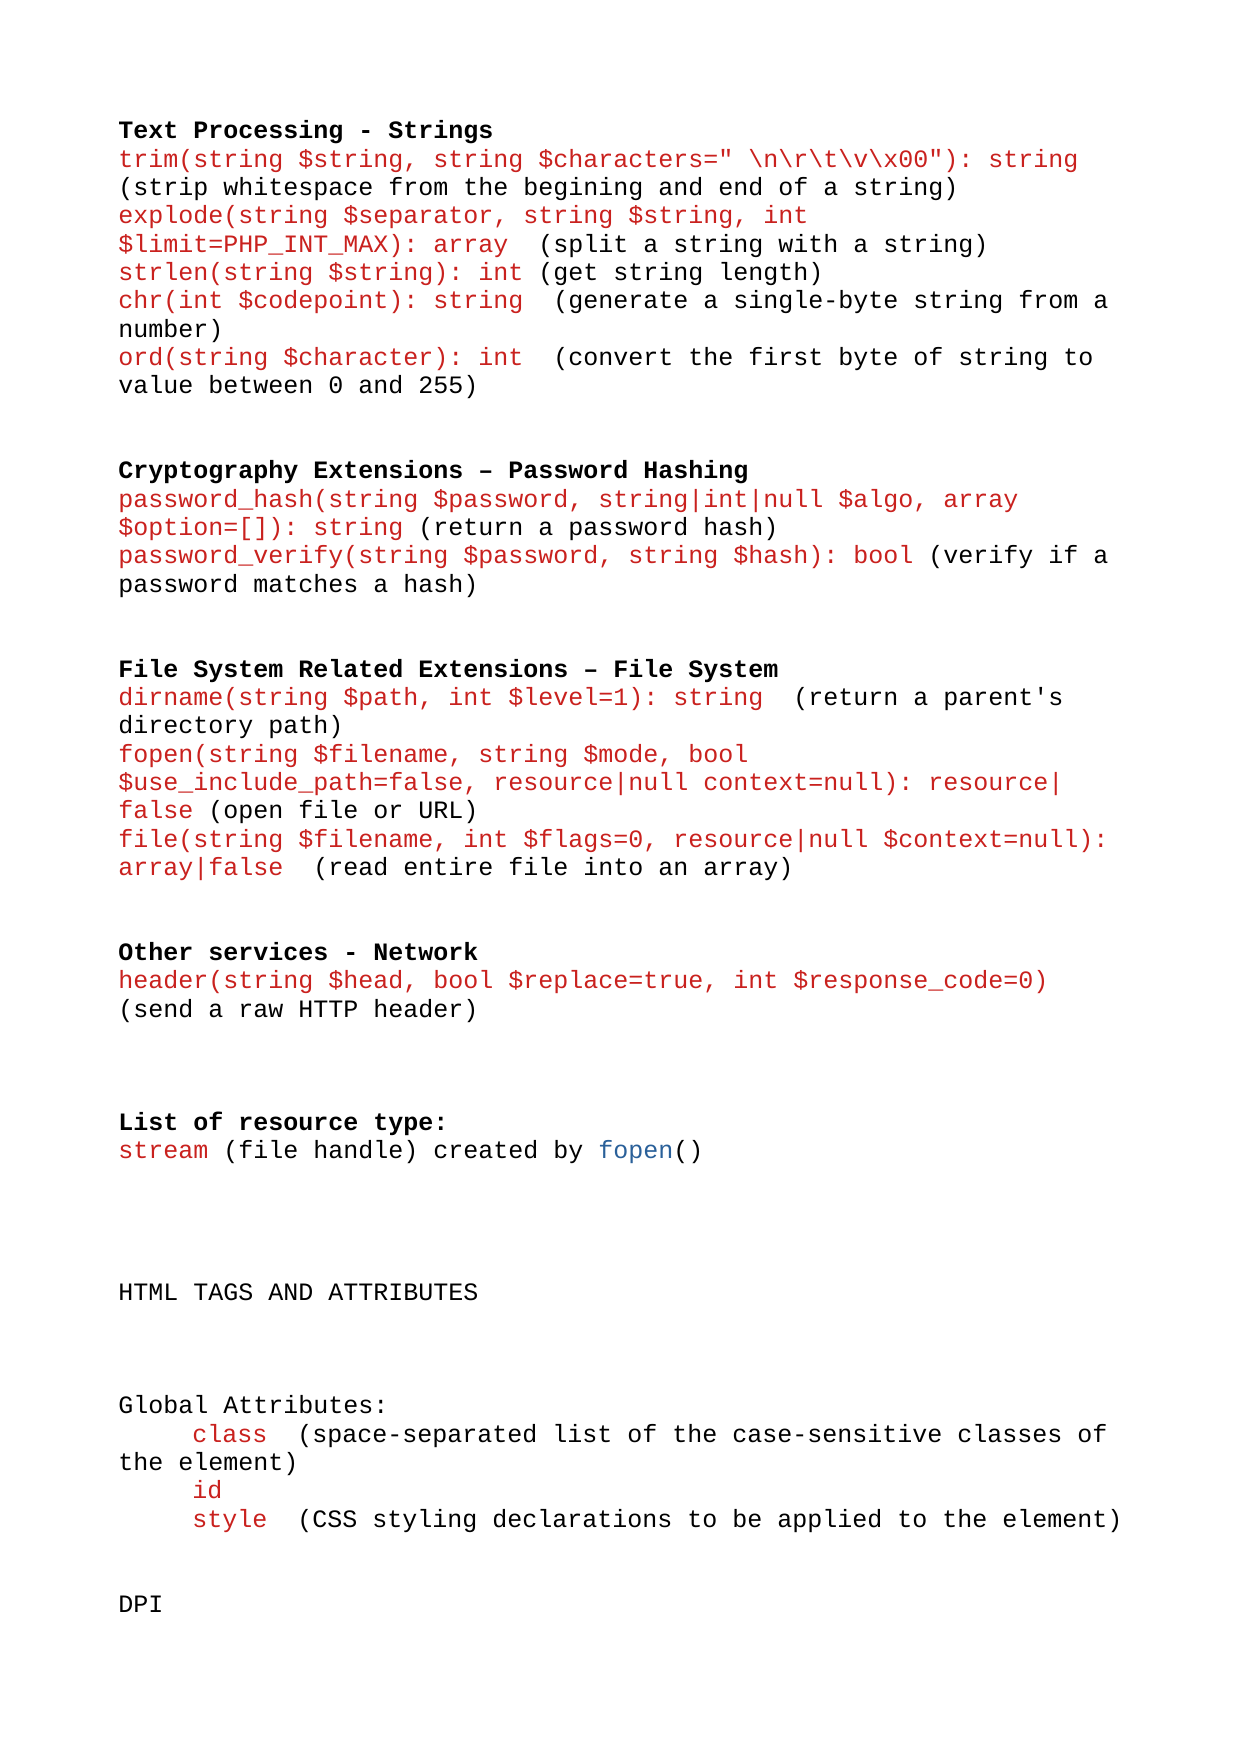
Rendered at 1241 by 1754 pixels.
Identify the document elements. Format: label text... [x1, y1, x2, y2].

text File System Related Extensions – File System [118, 656, 1122, 685]
text chr(int $codepoint): string (generate a single-byte string from a number) [118, 288, 1122, 345]
text Global Attributes: [118, 1393, 1122, 1421]
text file(string $filename, int $flags=0, resource|null $context=null): array|false (read entire file into an array) [118, 826, 1122, 883]
text fopen(string $filename, string $mode, bool $use_include_path=false, resource|null context=null): resource|false (open file or URL) [118, 741, 1122, 826]
text dirname(string $path, int $level=1): string (return a parent's directory path) [118, 685, 1122, 741]
text HTML TAGS AND ATTRIBUTES [118, 1280, 1122, 1308]
text style (CSS styling declarations to be applied to the element) [118, 1506, 1122, 1563]
text stream (file handle) created by fopen() [118, 1138, 1122, 1166]
text ord(string $character): int (convert the first byte of string to value between 0 and 255) [118, 345, 1122, 401]
text DPI [118, 1591, 1122, 1620]
text Cryptography Extensions – Password Hashing [118, 458, 1122, 486]
text password_hash(string $password, string|int|null $algo, array $option=[]): string (return a password hash) [118, 486, 1122, 543]
text password_verify(string $password, string $hash): bool (verify if a password matches a hash) [118, 543, 1122, 600]
text header(string $head, bool $replace=true, int $response_code=0) (send a raw HTTP header) [118, 968, 1122, 1025]
text trim(string $string, string $characters=" \n\r\t\v\x00"): string (strip whitespace from the begining and end of a string) [118, 146, 1122, 203]
text strlen(string $string): int (get string length) [118, 260, 1122, 288]
text List of resource type: [118, 1110, 1122, 1138]
text Other services - Network [118, 940, 1122, 968]
text Text Processing - Strings [118, 118, 1122, 146]
text explode(string $separator, string $string, int $limit=PHP_INT_MAX): array (split a string with a string) [118, 203, 1122, 260]
text id [118, 1478, 1122, 1506]
text class (space-separated list of the case-sensitive classes of the element) [118, 1421, 1122, 1478]
